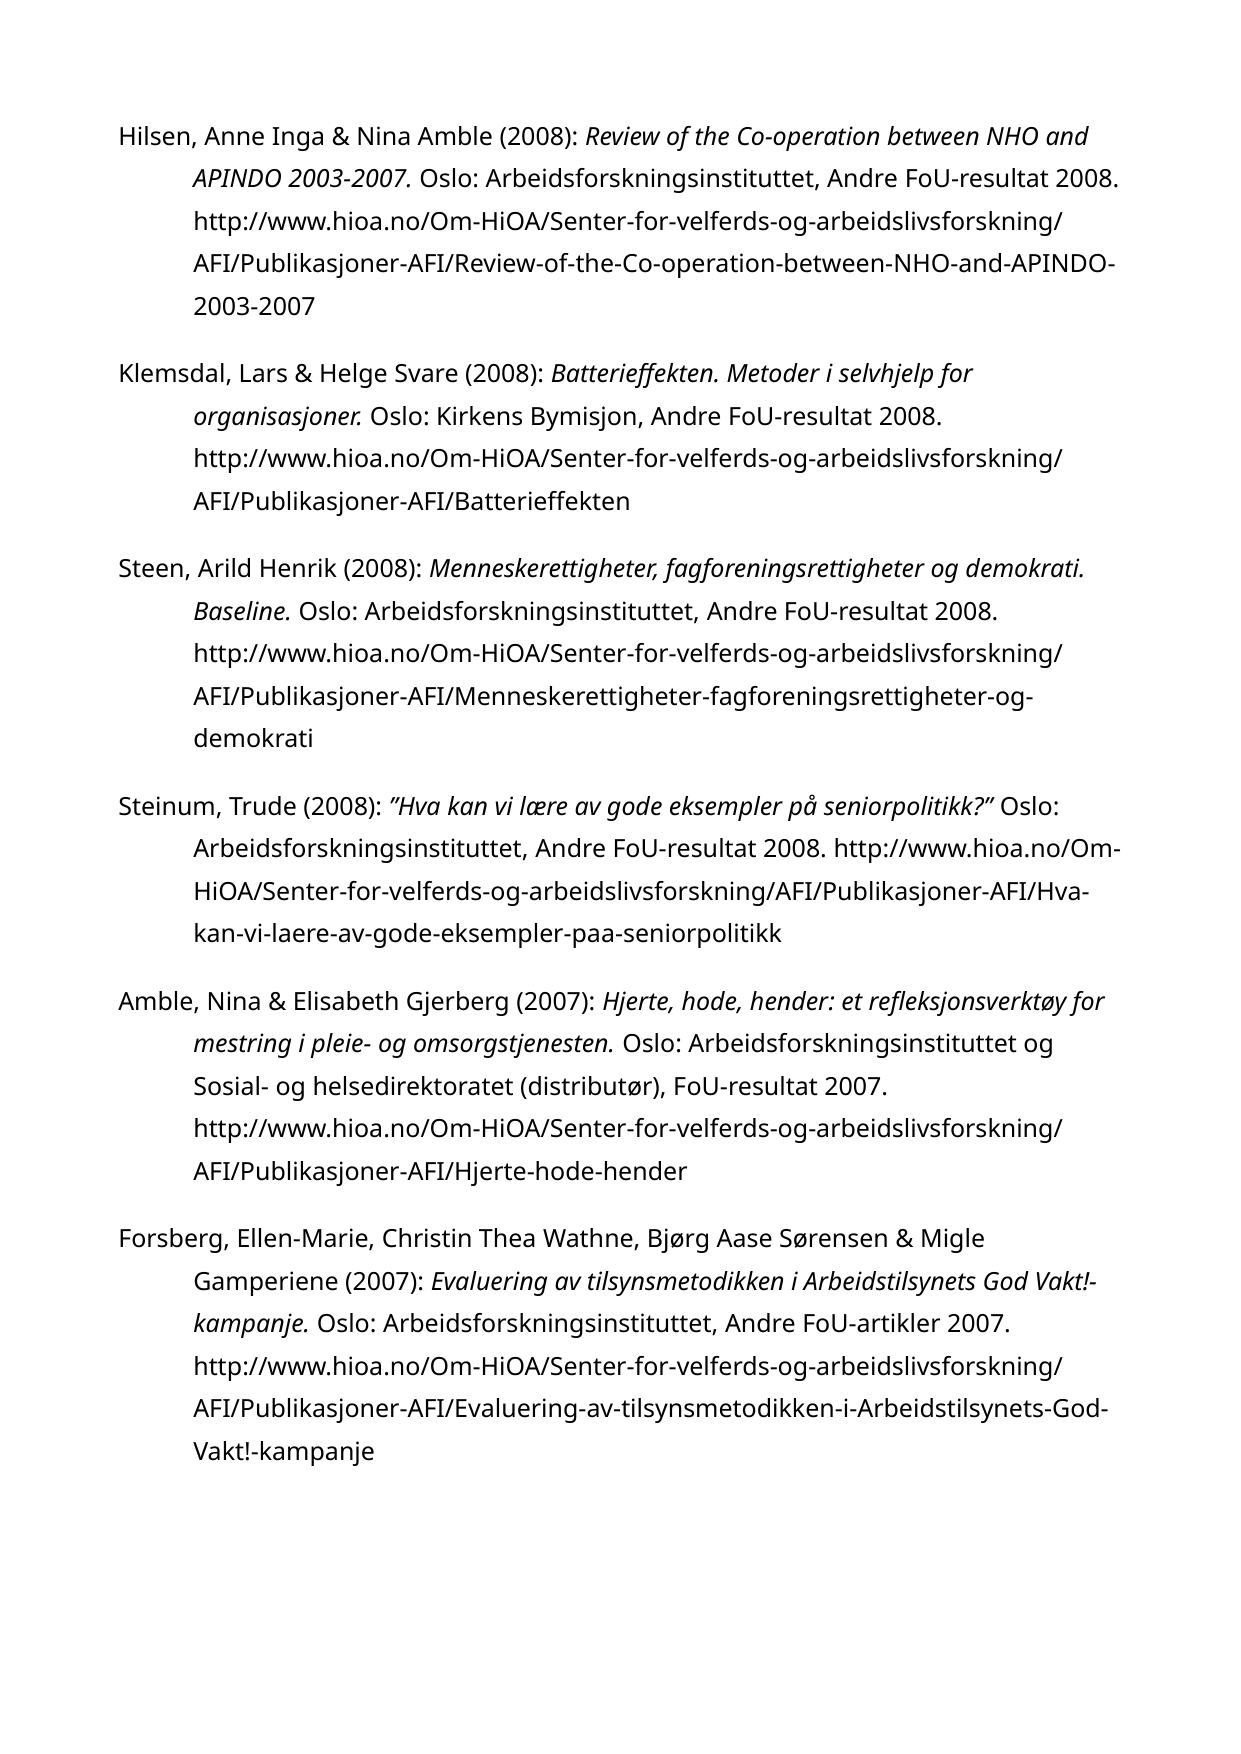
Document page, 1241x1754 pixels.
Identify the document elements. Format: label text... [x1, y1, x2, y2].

list Amble, Nina & Elisabeth Gjerberg (2007): Hjerte, hode, hender: et refleksjonsverktøy for mestring i pleie- og omsorgstjenesten. Oslo: Arbeidsforskningsinstituttet og Sosial- og helsedirektoratet (distributør), FoU-resultat 2007. http://www.hioa.no/Om-HiOA/Senter-for-velferds-og-arbeidslivsforskning/AFI/Publikasjoner-AFI/Hjerte-hode-hender [118, 983, 1122, 1187]
list Klemsdal, Lars & Helge Svare (2008): Batterieffekten. Metoder i selvhjelp for organisasjoner. Oslo: Kirkens Bymisjon, Andre FoU-resultat 2008. http://www.hioa.no/Om-HiOA/Senter-for-velferds-og-arbeidslivsforskning/AFI/Publikasjoner-AFI/Batterieffekten [118, 356, 1122, 517]
list Steen, Arild Henrik (2008): Menneskerettigheter, fagforeningsrettigheter og demokrati. Baseline. Oslo: Arbeidsforskningsinstituttet, Andre FoU-resultat 2008. http://www.hioa.no/Om-HiOA/Senter-for-velferds-og-arbeidslivsforskning/AFI/Publikasjoner-AFI/Menneskerettigheter-fagforeningsrettigheter-og-demokrati [118, 551, 1122, 755]
list Hilsen, Anne Inga & Nina Amble (2008): Review of the Co-operation between NHO and APINDO 2003-2007. Oslo: Arbeidsforskningsinstituttet, Andre FoU-resultat 2008. http://www.hioa.no/Om-HiOA/Senter-for-velferds-og-arbeidslivsforskning/AFI/Publikasjoner-AFI/Review-of-the-Co-operation-between-NHO-and-APINDO-2003-2007 [118, 118, 1122, 322]
list Forsberg, Ellen-Marie, Christin Thea Wathne, Bjørg Aase Sørensen & Migle Gamperiene (2007): Evaluering av tilsynsmetodikken i Arbeidstilsynets God Vakt!-kampanje. Oslo: Arbeidsforskningsinstituttet, Andre FoU-artikler 2007. http://www.hioa.no/Om-HiOA/Senter-for-velferds-og-arbeidslivsforskning/AFI/Publikasjoner-AFI/Evaluering-av-tilsynsmetodikken-i-Arbeidstilsynets-God-Vakt!-kampanje [118, 1221, 1122, 1467]
list Steinum, Trude (2008): ”Hva kan vi lære av gode eksempler på seniorpolitikk?” Oslo: Arbeidsforskningsinstituttet, Andre FoU-resultat 2008. http://www.hioa.no/Om-HiOA/Senter-for-velferds-og-arbeidslivsforskning/AFI/Publikasjoner-AFI/Hva-kan-vi-laere-av-gode-eksempler-paa-seniorpolitikk [118, 788, 1122, 950]
